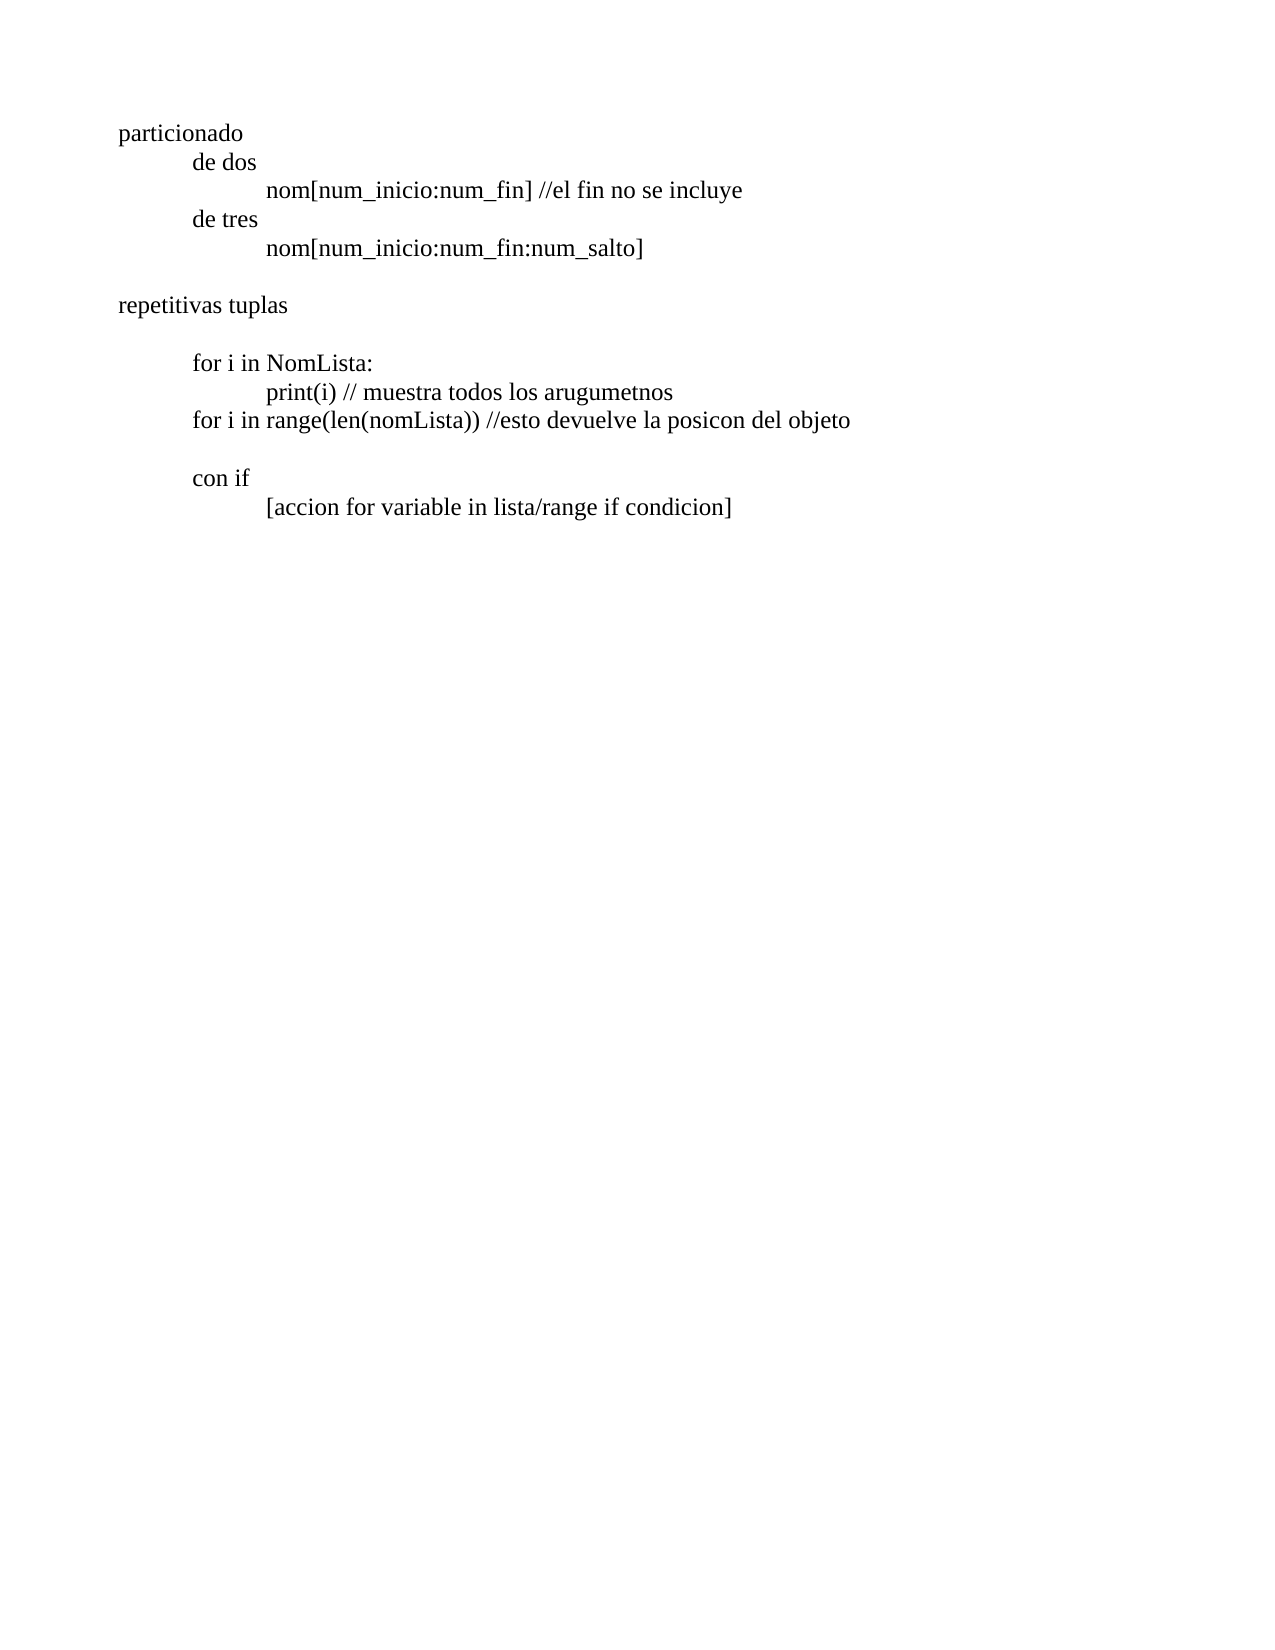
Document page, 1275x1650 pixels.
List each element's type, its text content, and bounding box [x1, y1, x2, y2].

text con if [118, 463, 1157, 492]
text for i in range(len(nomLista)) //esto devuelve la posicon del objeto [118, 406, 1157, 434]
text nom[num_inicio:num_fin] //el fin no se incluye [118, 176, 1157, 204]
text nom[num_inicio:num_fin:num_salto] [118, 233, 1157, 262]
text for i in NomLista: [118, 348, 1157, 377]
text particionado [118, 118, 1157, 147]
text de dos [118, 147, 1157, 176]
text de tres [118, 204, 1157, 233]
text print(i) // muestra todos los arugumetnos [118, 377, 1157, 406]
text [accion for variable in lista/range if condicion] [118, 492, 1157, 521]
text repetitivas tuplas [118, 291, 1157, 319]
